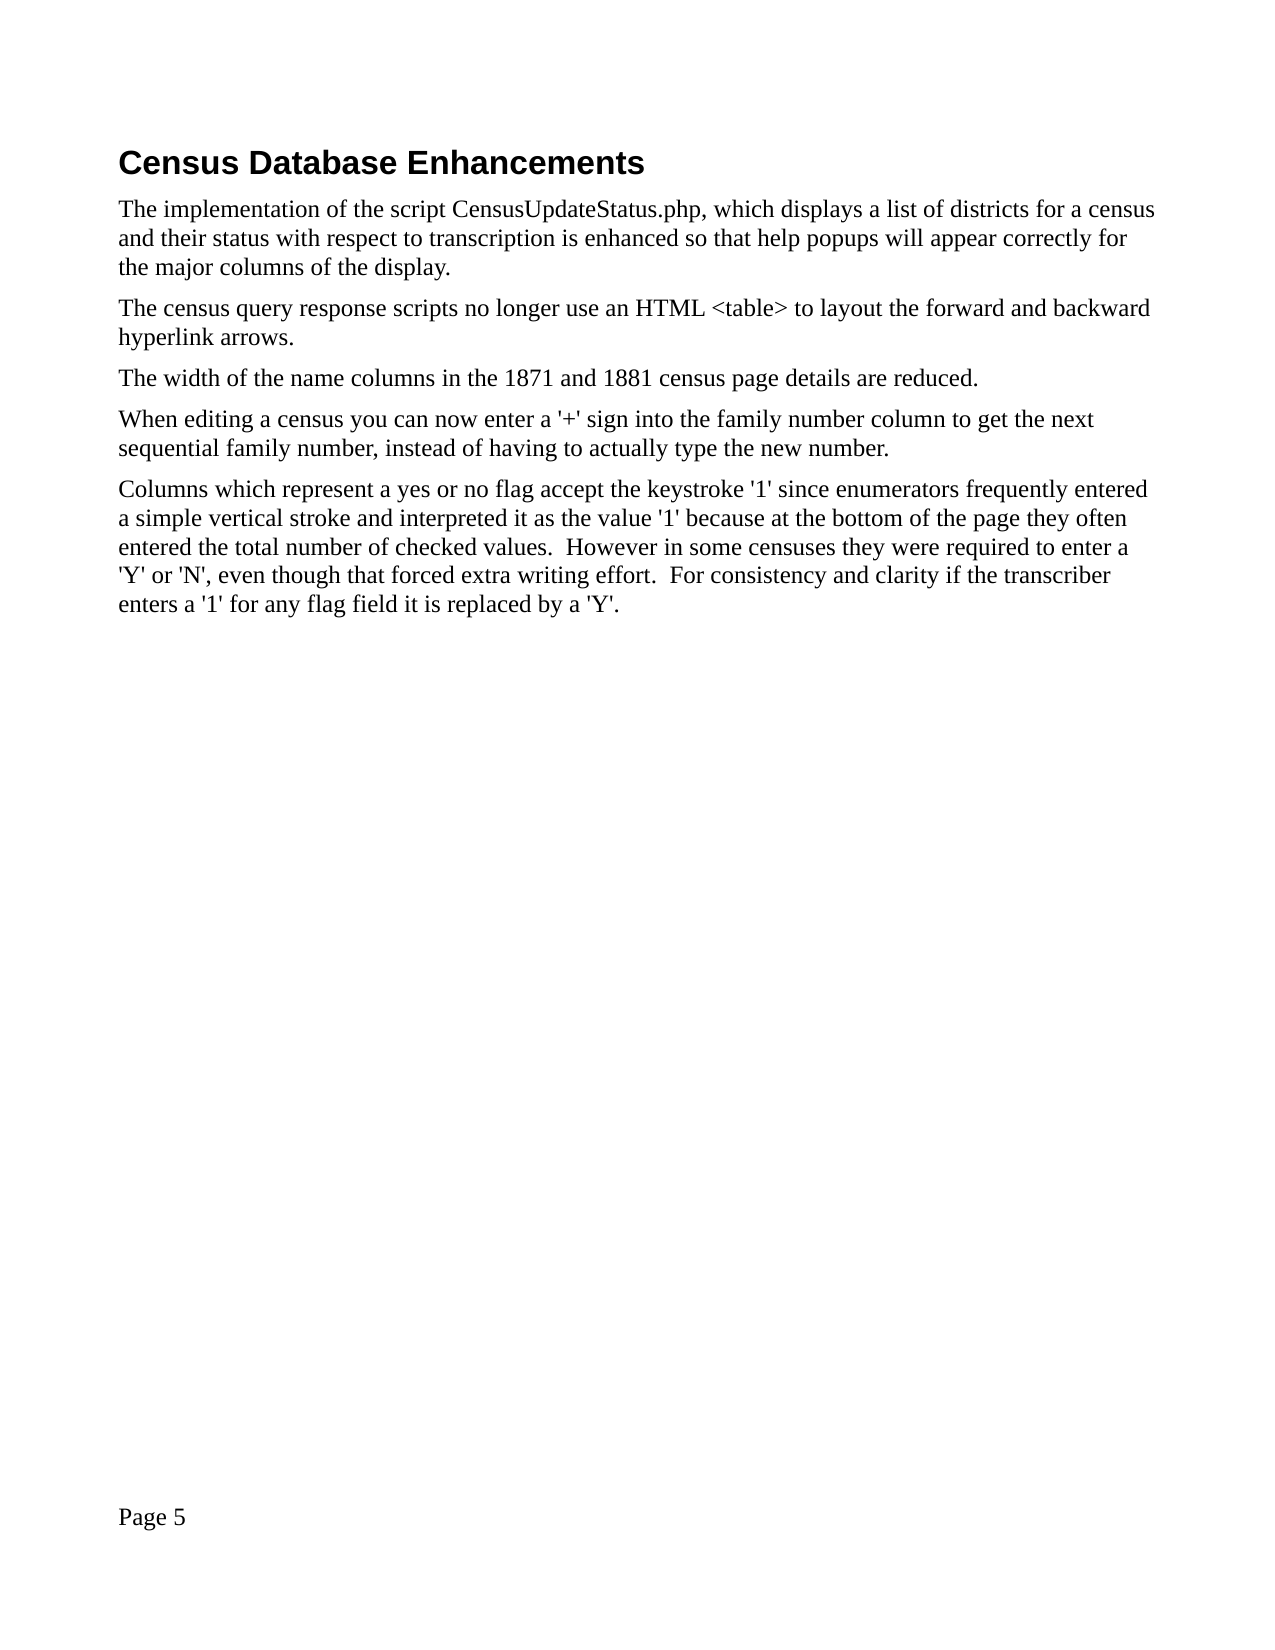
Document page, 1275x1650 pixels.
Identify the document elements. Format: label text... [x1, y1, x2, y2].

text Columns which represent a yes or no flag accept the keystroke '1' since enumerators frequently entered a simple vertical stroke and interpreted it as the value '1' because at the bottom of the page they often entered the total number of checked values. However in some censuses they were required to enter a 'Y' or 'N', even though that forced extra writing effort. For consistency and clarity if the transcriber enters a '1' for any flag field it is replaced by a 'Y'. [118, 474, 1157, 618]
text The census query response scripts no longer use an HTML <table> to layout the forward and backward hyperlink arrows. [118, 293, 1157, 351]
subtitle Census Database Enhancements [118, 143, 1157, 182]
text The width of the name columns in the 1871 and 1881 census page details are reduced. [118, 363, 1157, 392]
text The implementation of the script CensusUpdateStatus.php, which displays a list of districts for a census and their status with respect to transcription is enhanced so that help popups will appear correctly for the major columns of the display. [118, 194, 1157, 281]
text When editing a census you can now enter a '+' sign into the family number column to get the next sequential family number, instead of having to actually type the new number. [118, 404, 1157, 462]
